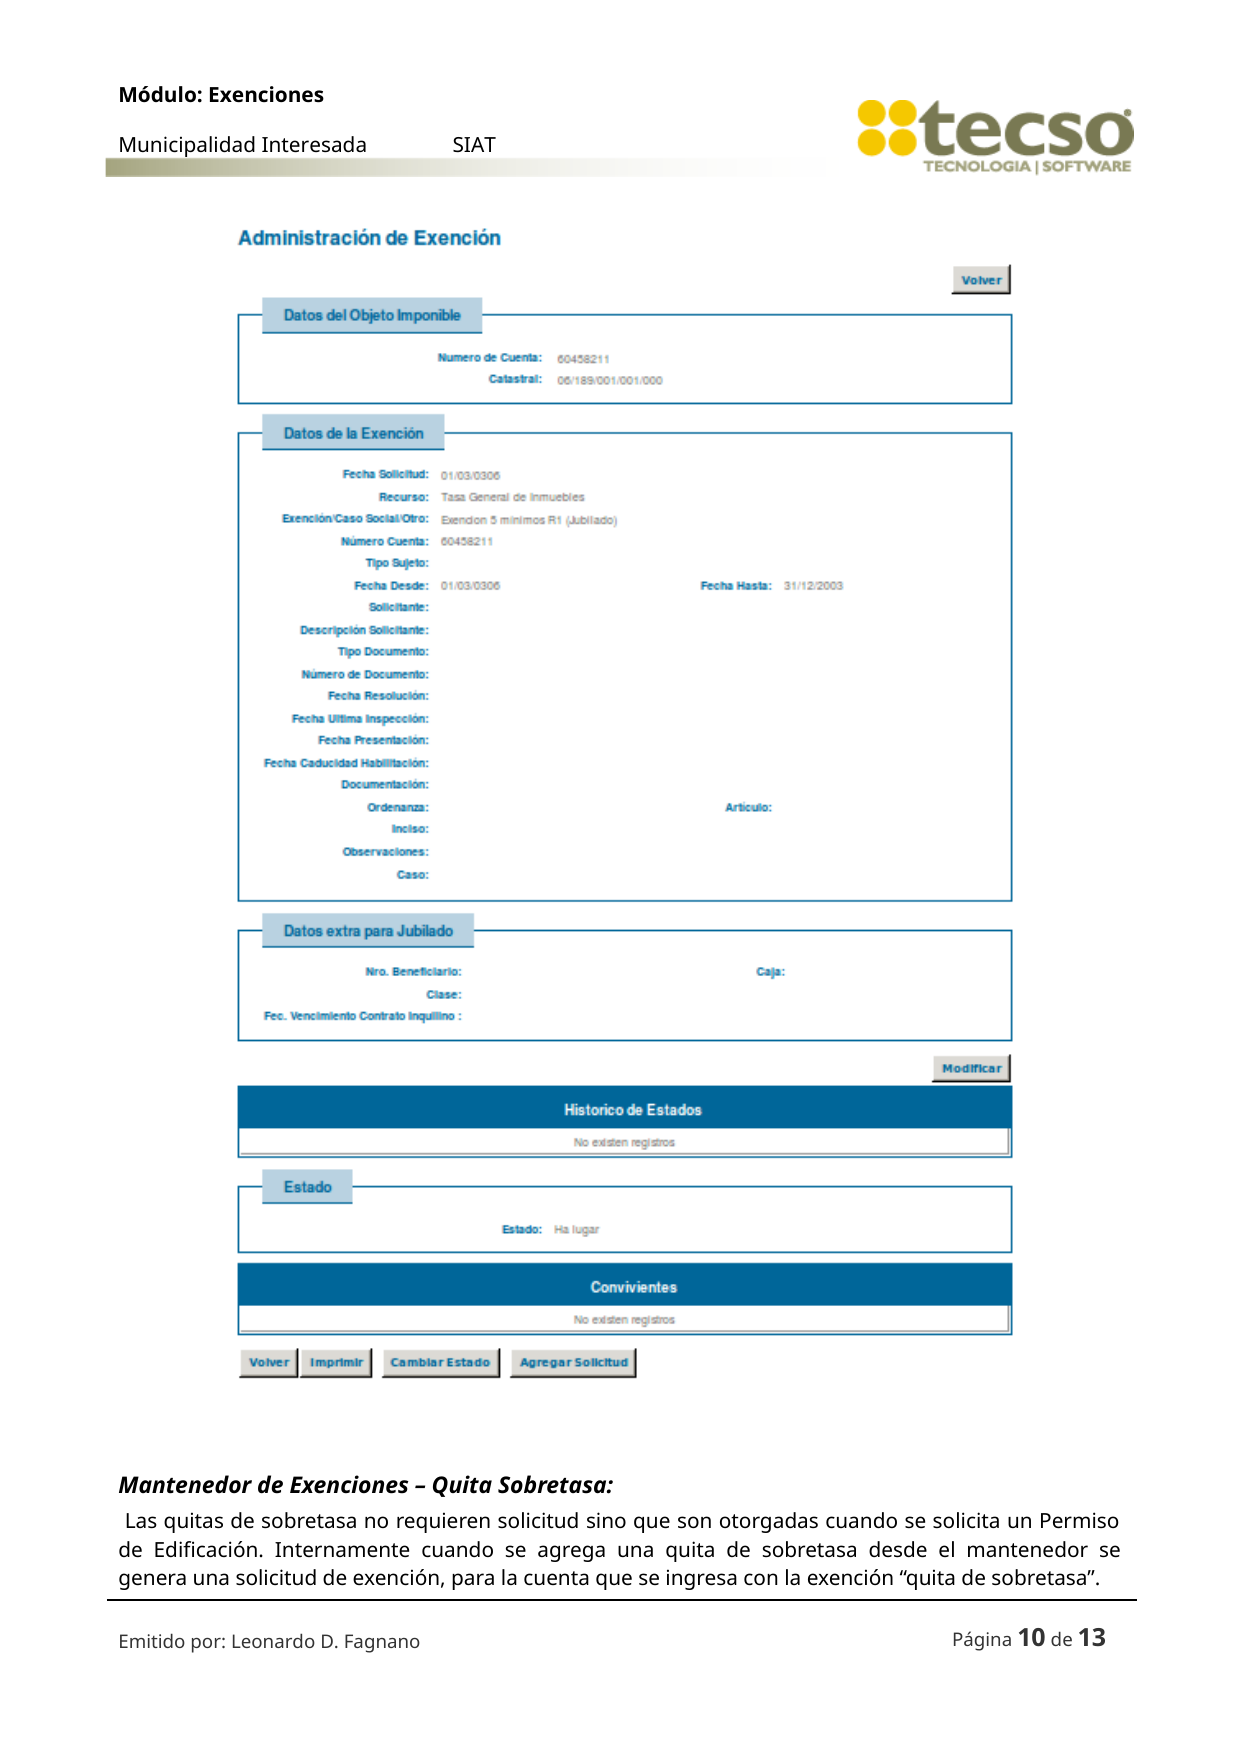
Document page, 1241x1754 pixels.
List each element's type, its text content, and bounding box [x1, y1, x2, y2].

text Las quitas de sobretasa no requieren solicitud sino que son otorgadas cuando se solicita un Permiso de Edificación. Internamente cuando se agrega una quita de sobretasa desde el mantenedor se genera una solicitud de exención, para la cuenta que se ingresa con la exención “quita de sobretasa”. [118, 1506, 1122, 1592]
subtitle Mantenedor de Exenciones – Quita Sobretasa: [118, 1469, 1122, 1500]
picture [207, 217, 1033, 1416]
picture [105, 100, 1134, 177]
